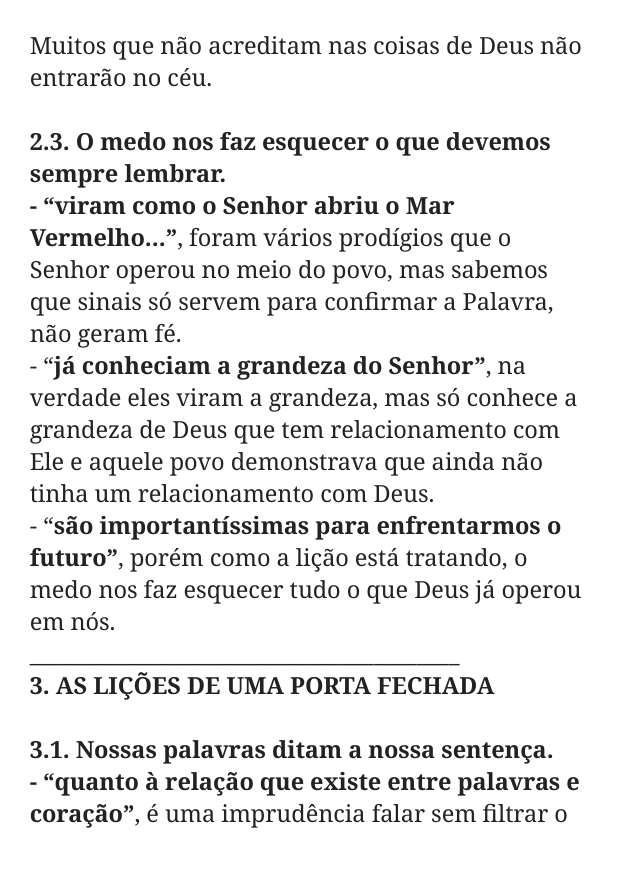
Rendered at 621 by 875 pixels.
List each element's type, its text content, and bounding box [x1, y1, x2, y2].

text 3.1. Nossas palavras ditam a nossa sentença. [29, 733, 591, 765]
text - “já conheciam a grandeza do Senhor”, na verdade eles viram a grandeza, mas só conhece a grandeza de Deus que tem relacionamento com Ele e aquele povo demonstrava que ainda não tinha um relacionamento com Deus. [29, 349, 591, 509]
text 2.3. O medo nos faz esquecer o que devemos sempre lembrar. [29, 125, 591, 189]
text ________________________________________ [29, 637, 591, 669]
text - “quanto à relação que existe entre palavras e coração”, é uma imprudência falar sem filtrar o [29, 765, 591, 829]
text 3. AS LIÇÕES DE UMA PORTA FECHADA [29, 669, 591, 701]
text Muitos que não acreditam nas coisas de Deus não entrarão no céu. [29, 29, 591, 93]
text - “são importantíssimas para enfrentarmos o futuro”, porém como a lição está tratando, o medo nos faz esquecer tudo o que Deus já operou em nós. [29, 509, 591, 637]
text - “viram como o Senhor abriu o Mar Vermelho...”, foram vários prodígios que o Senhor operou no meio do povo, mas sabemos que sinais só servem para confirmar a Palavra, não geram fé. [29, 189, 591, 349]
